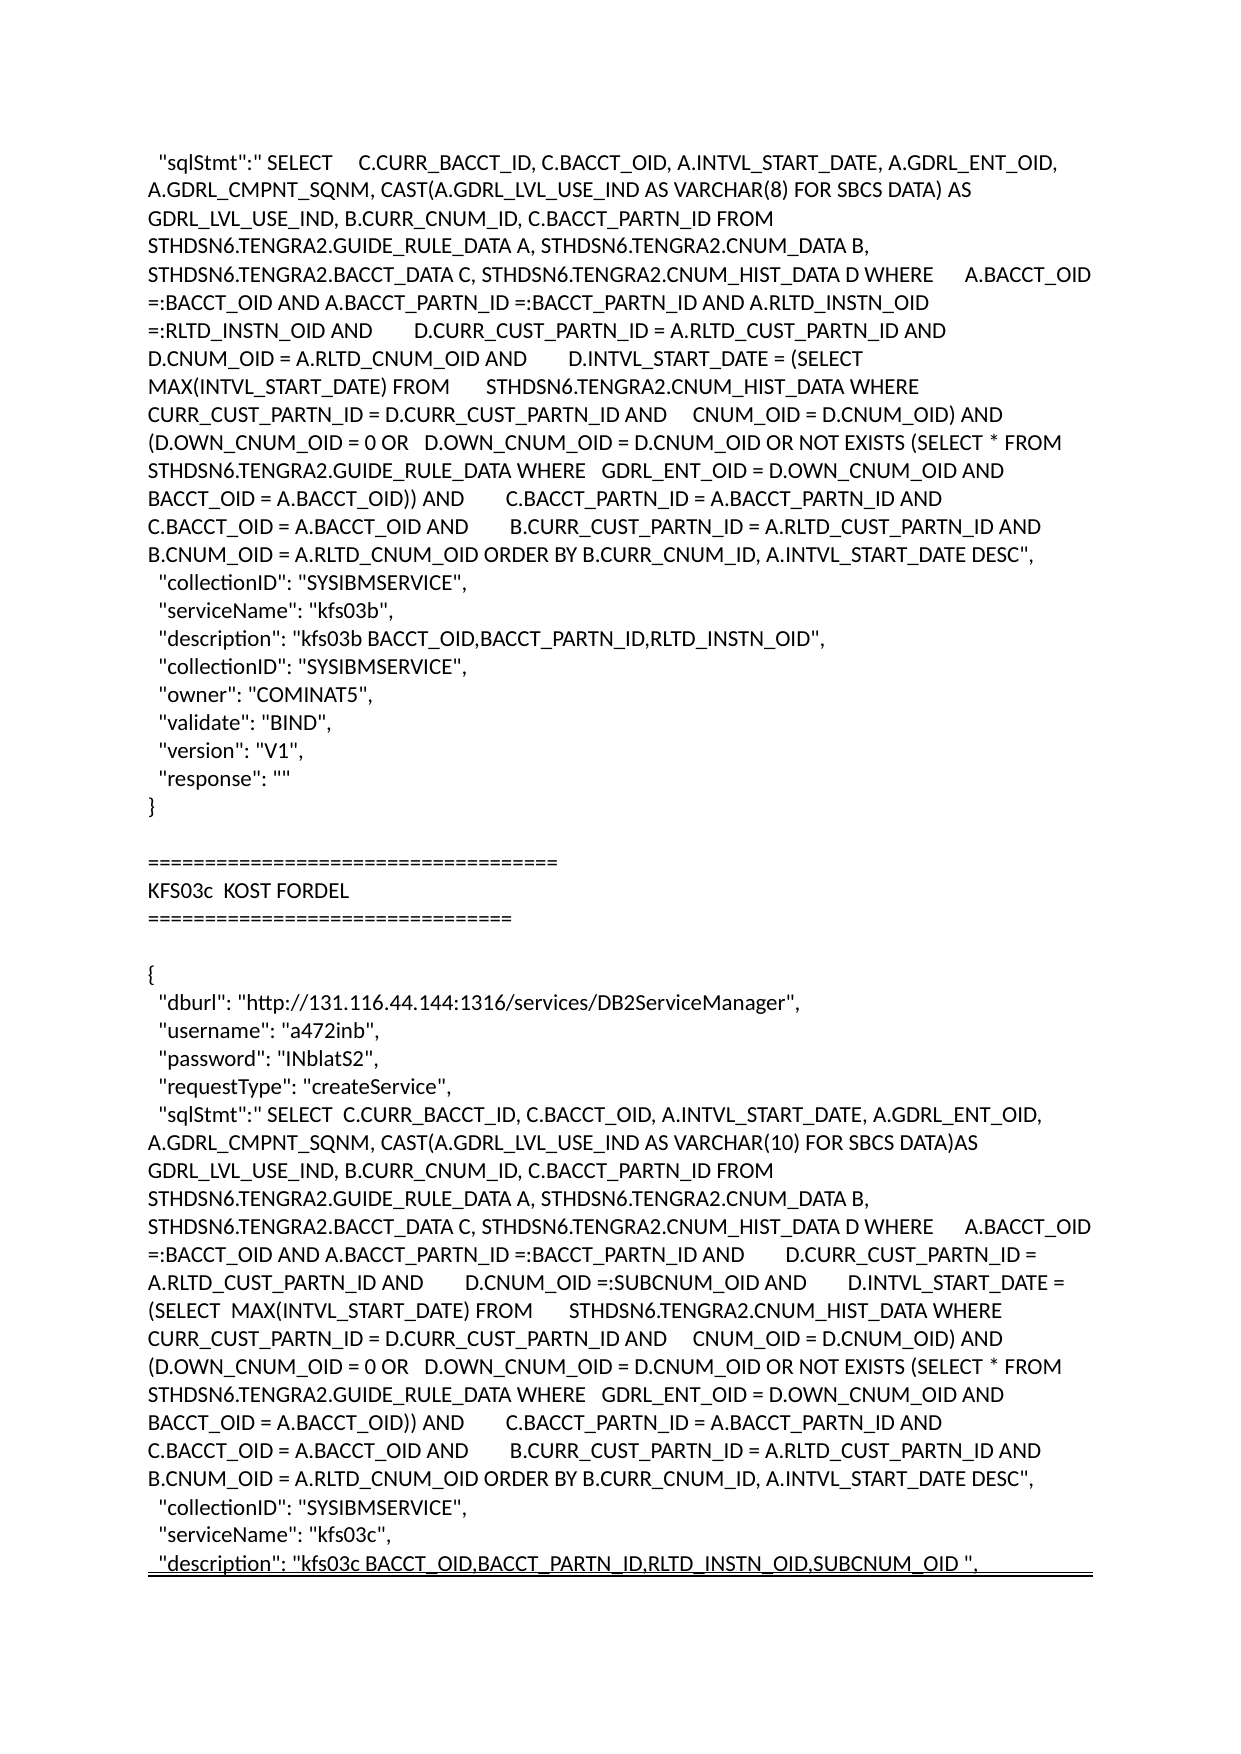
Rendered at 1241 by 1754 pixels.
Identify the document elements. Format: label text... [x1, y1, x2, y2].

text "collectionID": "SYSIBMSERVICE", [148, 568, 1093, 596]
text "username": "a472inb", [148, 1016, 1093, 1044]
text "sqlStmt":" SELECT C.CURR_BACCT_ID, C.BACCT_OID, A.INTVL_START_DATE, A.GDRL_ENT_OID, A.GDRL_CMPNT_SQNM, CAST(A.GDRL_LVL_USE_IND AS VARCHAR(8) FOR SBCS DATA) AS GDRL_LVL_USE_IND, B.CURR_CNUM_ID, C.BACCT_PARTN_ID FROM STHDSN6.TENGRA2.GUIDE_RULE_DATA A, STHDSN6.TENGRA2.CNUM_DATA B, STHDSN6.TENGRA2.BACCT_DATA C, STHDSN6.TENGRA2.CNUM_HIST_DATA D WHERE A.BACCT_OID =:BACCT_OID AND A.BACCT_PARTN_ID =:BACCT_PARTN_ID AND A.RLTD_INSTN_OID =:RLTD_INSTN_OID AND D.CURR_CUST_PARTN_ID = A.RLTD_CUST_PARTN_ID AND D.CNUM_OID = A.RLTD_CNUM_OID AND D.INTVL_START_DATE = (SELECT MAX(INTVL_START_DATE) FROM STHDSN6.TENGRA2.CNUM_HIST_DATA WHERE CURR_CUST_PARTN_ID = D.CURR_CUST_PARTN_ID AND CNUM_OID = D.CNUM_OID) AND (D.OWN_CNUM_OID = 0 OR D.OWN_CNUM_OID = D.CNUM_OID OR NOT EXISTS (SELECT * FROM STHDSN6.TENGRA2.GUIDE_RULE_DATA WHERE GDRL_ENT_OID = D.OWN_CNUM_OID AND BACCT_OID = A.BACCT_OID)) AND C.BACCT_PARTN_ID = A.BACCT_PARTN_ID AND C.BACCT_OID = A.BACCT_OID AND B.CURR_CUST_PARTN_ID = A.RLTD_CUST_PARTN_ID AND B.CNUM_OID = A.RLTD_CNUM_OID ORDER BY B.CURR_CNUM_ID, A.INTVL_START_DATE DESC", [148, 148, 1093, 568]
text { [148, 960, 1093, 988]
text "owner": "COMINAT5", [148, 680, 1093, 708]
text "version": "V1", [148, 736, 1093, 764]
text "description": "kfs03c BACCT_OID,BACCT_PARTN_ID,RLTD_INSTN_OID,SUBCNUM_OID ", [148, 1549, 1093, 1572]
text KFS03c KOST FORDEL [148, 876, 1093, 904]
text ================================ [148, 904, 1093, 932]
text ==================================== [148, 848, 1093, 876]
text "collectionID": "SYSIBMSERVICE", [148, 1493, 1093, 1521]
text "serviceName": "kfs03c", [148, 1521, 1093, 1549]
text "response": "" [148, 764, 1093, 792]
text } [148, 792, 1093, 820]
text "validate": "BIND", [148, 708, 1093, 736]
text "password": "INblatS2", [148, 1044, 1093, 1072]
text "requestType": "createService", [148, 1072, 1093, 1100]
text "collectionID": "SYSIBMSERVICE", [148, 652, 1093, 680]
text "serviceName": "kfs03b", [148, 596, 1093, 624]
text "sqlStmt":" SELECT C.CURR_BACCT_ID, C.BACCT_OID, A.INTVL_START_DATE, A.GDRL_ENT_OID, A.GDRL_CMPNT_SQNM, CAST(A.GDRL_LVL_USE_IND AS VARCHAR(10) FOR SBCS DATA)AS GDRL_LVL_USE_IND, B.CURR_CNUM_ID, C.BACCT_PARTN_ID FROM STHDSN6.TENGRA2.GUIDE_RULE_DATA A, STHDSN6.TENGRA2.CNUM_DATA B, STHDSN6.TENGRA2.BACCT_DATA C, STHDSN6.TENGRA2.CNUM_HIST_DATA D WHERE A.BACCT_OID =:BACCT_OID AND A.BACCT_PARTN_ID =:BACCT_PARTN_ID AND D.CURR_CUST_PARTN_ID = A.RLTD_CUST_PARTN_ID AND D.CNUM_OID =:SUBCNUM_OID AND D.INTVL_START_DATE = (SELECT MAX(INTVL_START_DATE) FROM STHDSN6.TENGRA2.CNUM_HIST_DATA WHERE CURR_CUST_PARTN_ID = D.CURR_CUST_PARTN_ID AND CNUM_OID = D.CNUM_OID) AND (D.OWN_CNUM_OID = 0 OR D.OWN_CNUM_OID = D.CNUM_OID OR NOT EXISTS (SELECT * FROM STHDSN6.TENGRA2.GUIDE_RULE_DATA WHERE GDRL_ENT_OID = D.OWN_CNUM_OID AND BACCT_OID = A.BACCT_OID)) AND C.BACCT_PARTN_ID = A.BACCT_PARTN_ID AND C.BACCT_OID = A.BACCT_OID AND B.CURR_CUST_PARTN_ID = A.RLTD_CUST_PARTN_ID AND B.CNUM_OID = A.RLTD_CNUM_OID ORDER BY B.CURR_CNUM_ID, A.INTVL_START_DATE DESC", [148, 1100, 1093, 1493]
text "description": "kfs03b BACCT_OID,BACCT_PARTN_ID,RLTD_INSTN_OID", [148, 624, 1093, 652]
text "dburl": "http://131.116.44.144:1316/services/DB2ServiceManager", [148, 988, 1093, 1016]
